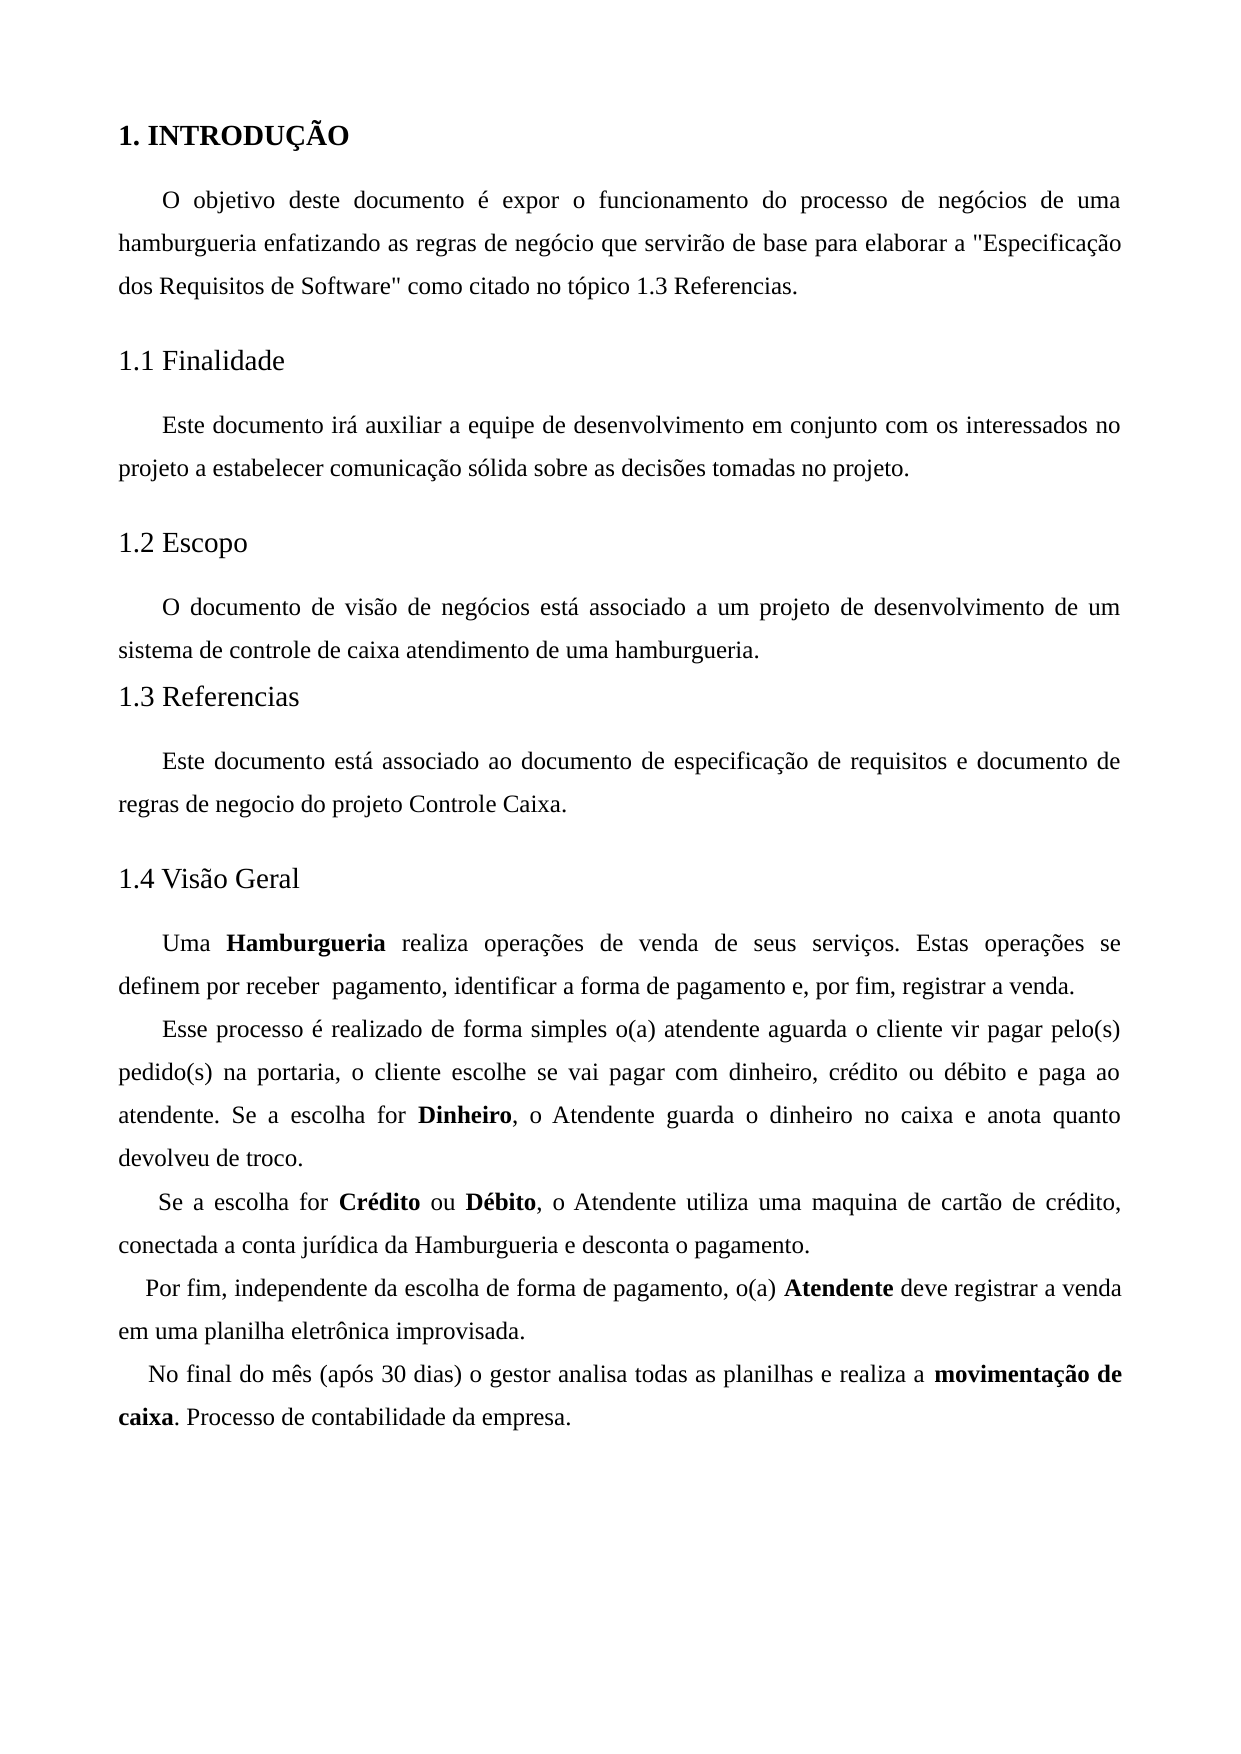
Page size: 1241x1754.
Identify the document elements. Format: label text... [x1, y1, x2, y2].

text Se a escolha for Crédito ou Débito, o Atendente utiliza uma maquina de cartão de crédito, conectada a conta jurídica da Hamburgueria e desconta o pagamento. [118, 1187, 1122, 1258]
text 1.4 Visão Geral [118, 861, 1122, 894]
text Uma Hamburgueria realiza operações de venda de seus serviços. Estas operações se definem por receber pagamento, identificar a forma de pagamento e, por fim, registrar a venda. [118, 928, 1122, 1000]
text 1.2 Escopo [118, 525, 1122, 559]
text O objetivo deste documento é expor o funcionamento do processo de negócios de uma hamburgueria enfatizando as regras de negócio que servirão de base para elaborar a "Especificação dos Requisitos de Software" como citado no tópico 1.3 Referencias. [118, 185, 1122, 300]
text O documento de visão de negócios está associado a um projeto de desenvolvimento de um sistema de controle de caixa atendimento de uma hamburgueria. [118, 592, 1122, 664]
text Este documento está associado ao documento de especificação de requisitos e documento de regras de negocio do projeto Controle Caixa. [118, 746, 1122, 818]
text Por fim, independente da escolha de forma de pagamento, o(a) Atendente deve registrar a venda em uma planilha eletrônica improvisada. [118, 1273, 1122, 1345]
text 1.3 Referencias [118, 679, 1122, 712]
text 1.1 Finalidade [118, 343, 1122, 377]
text 1. INTRODUÇÃO [118, 118, 1122, 152]
text Esse processo é realizado de forma simples o(a) atendente aguarda o cliente vir pagar pelo(s) pedido(s) na portaria, o cliente escolhe se vai pagar com dinheiro, crédito ou débito e paga ao atendente. Se a escolha for Dinheiro, o Atendente guarda o dinheiro no caixa e anota quanto devolveu de troco. [118, 1014, 1122, 1172]
text Este documento irá auxiliar a equipe de desenvolvimento em conjunto com os interessados no projeto a estabelecer comunicação sólida sobre as decisões tomadas no projeto. [118, 410, 1122, 482]
text No final do mês (após 30 dias) o gestor analisa todas as planilhas e realiza a movimentação de caixa. Processo de contabilidade da empresa. [118, 1359, 1122, 1431]
